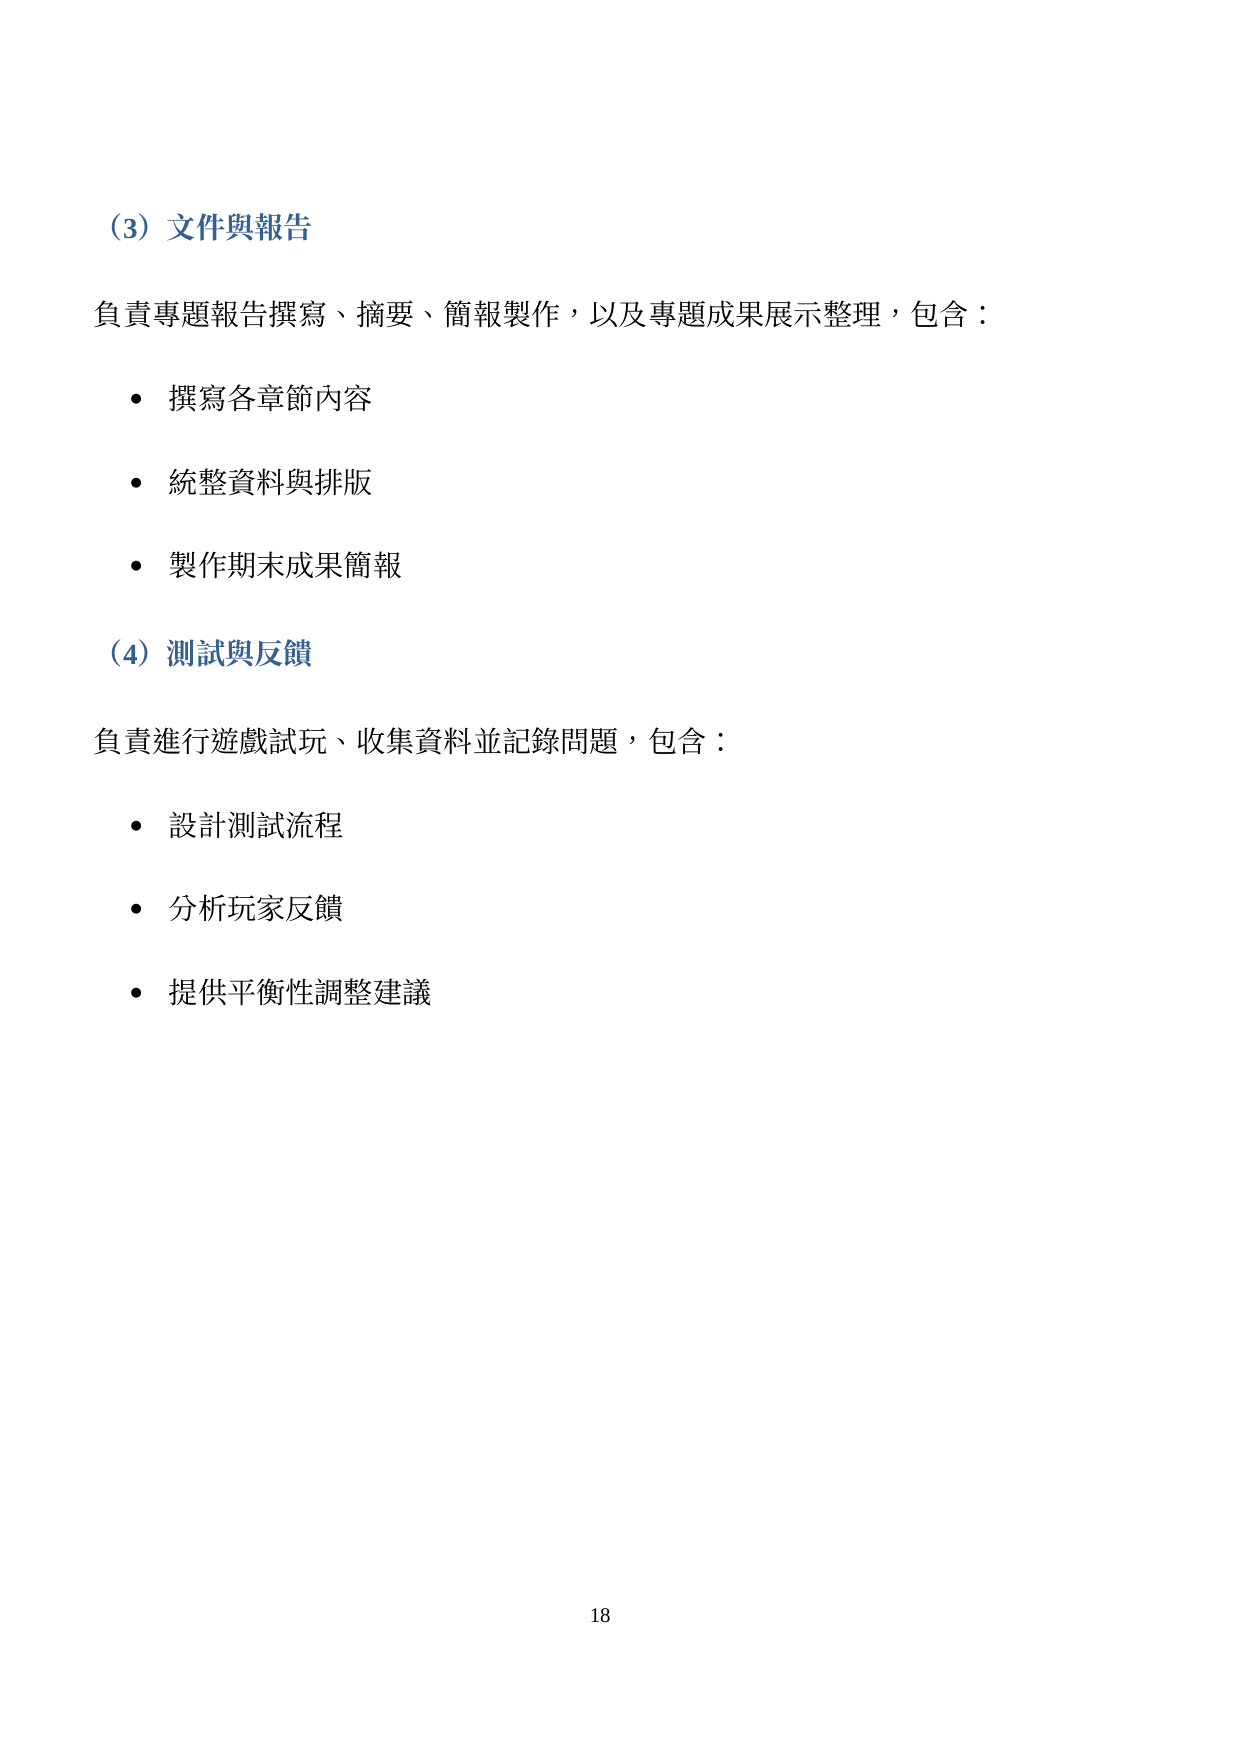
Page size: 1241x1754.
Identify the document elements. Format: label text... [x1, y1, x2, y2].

subtitle （3）文件與報告 [94, 211, 1106, 244]
list 設計測試流程 [131, 809, 1106, 842]
list 分析玩家反饋 [131, 892, 1106, 926]
subtitle （4）測試與反饋 [94, 637, 1106, 671]
text 負責進行遊戲試玩、收集資料並記錄問題，包含： [94, 725, 1106, 759]
text 負責專題報告撰寫、摘要、簡報製作，以及專題成果展示整理，包含： [94, 298, 1106, 332]
list 製作期末成果簡報 [131, 549, 1106, 583]
list 提供平衡性調整建議 [131, 976, 1106, 1009]
list 撰寫各章節內容 [131, 382, 1106, 416]
list 統整資料與排版 [131, 466, 1106, 499]
